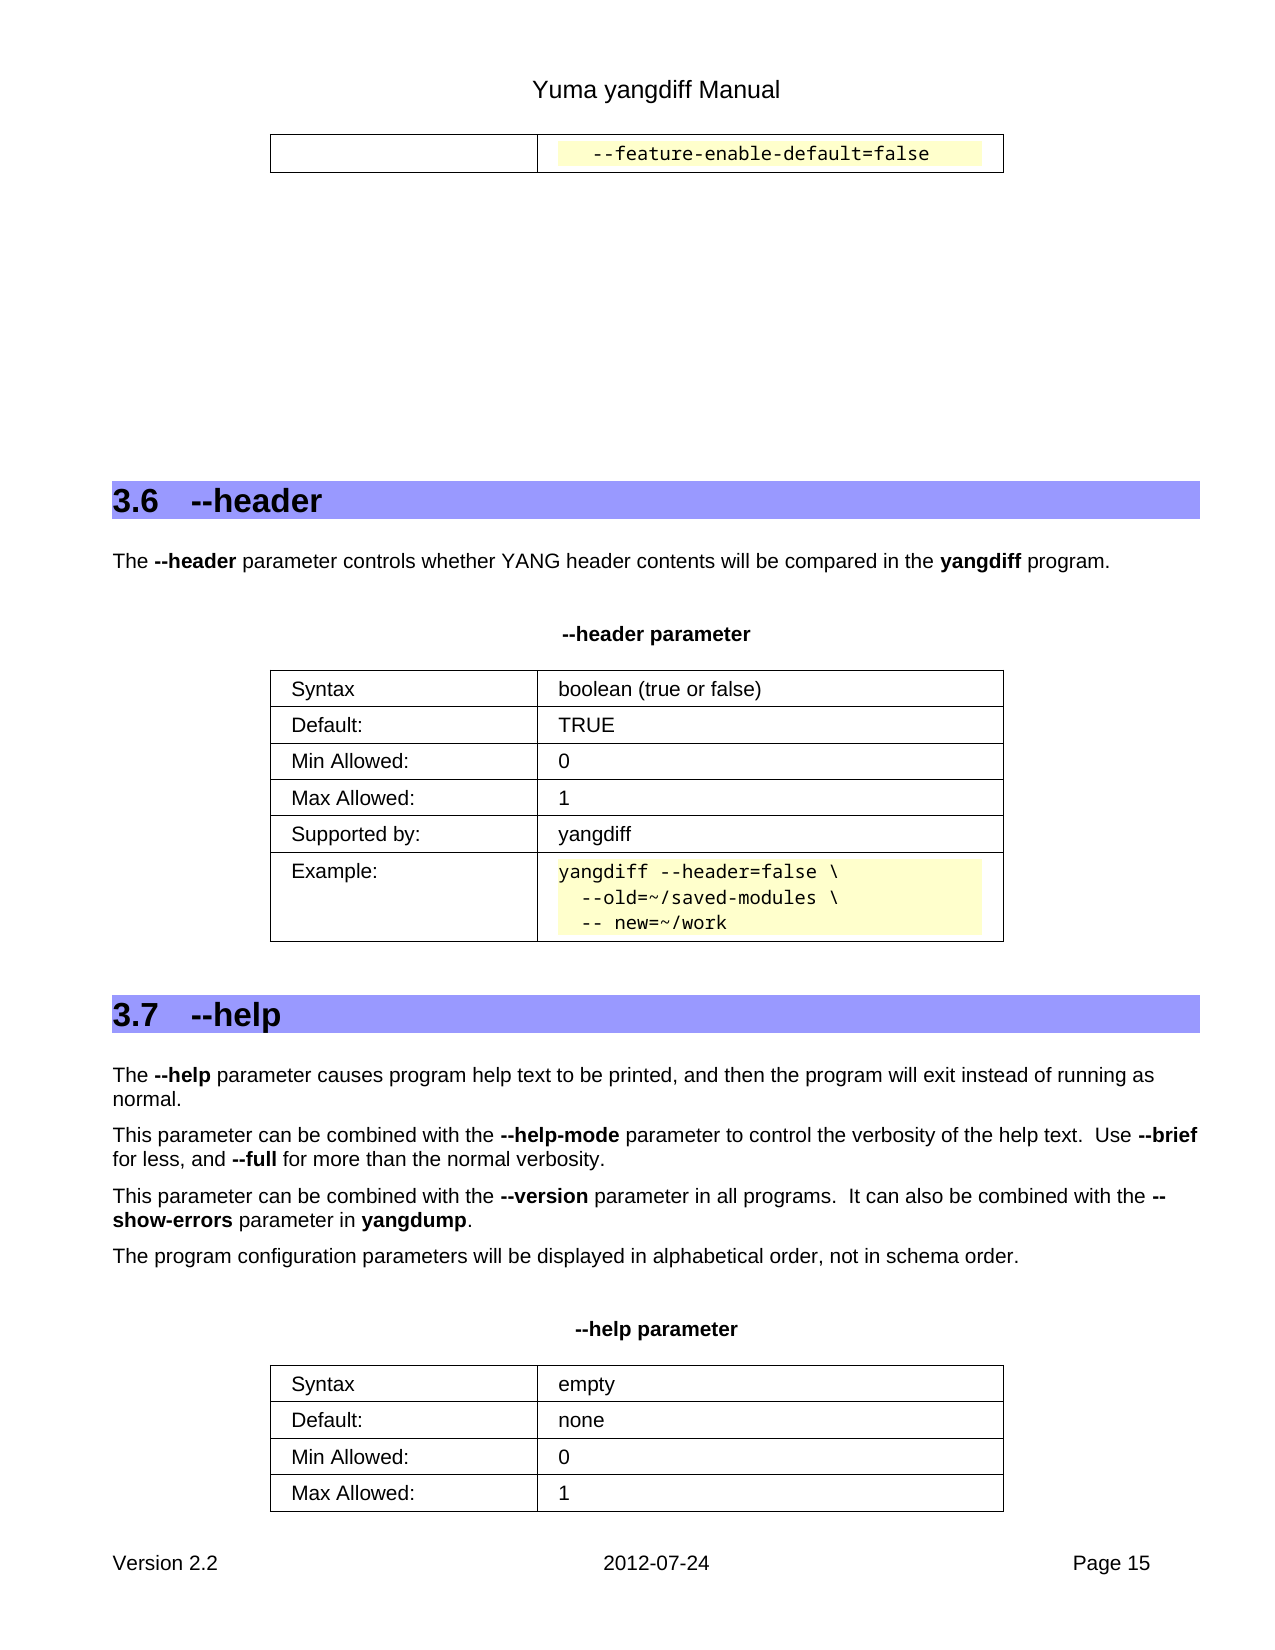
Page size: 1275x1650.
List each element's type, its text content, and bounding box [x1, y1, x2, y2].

text The --help parameter causes program help text to be printed, and then the program will exit instead of running as normal. [112, 1063, 1200, 1111]
text The --header parameter controls whether YANG header contents will be compared in the yangdiff program. [112, 549, 1200, 573]
table_header boolean (true or false) [538, 671, 1003, 706]
table_header empty [538, 1366, 1003, 1401]
table_cell yangdiff --header=false \ --old=~/saved-modules \ -- new=~/work [538, 853, 1003, 941]
table_cell 1 [538, 1475, 1003, 1511]
subtitle --help [112, 995, 1200, 1033]
table_header Syntax [271, 671, 537, 706]
table_cell yangdiff [538, 816, 1003, 852]
table_cell --feature-enable-default=false [538, 135, 1003, 172]
text This parameter can be combined with the --version parameter in all programs. It can also be combined with the --show-errors parameter in yangdump. [112, 1183, 1200, 1231]
table_cell 0 [538, 744, 1003, 779]
table_cell none [538, 1402, 1003, 1438]
table_cell Default: [271, 1402, 537, 1438]
table_cell Max Allowed: [271, 780, 537, 815]
text This parameter can be combined with the --help-mode parameter to control the verbosity of the help text. Use --brief for less, and --full for more than the normal verbosity. [112, 1123, 1200, 1171]
table_cell TRUE [538, 707, 1003, 742]
table_cell [271, 135, 537, 172]
table_cell Supported by: [271, 816, 537, 852]
subtitle --header parameter [127, 622, 1185, 646]
table_cell Example: [271, 853, 537, 941]
table_cell Min Allowed: [271, 744, 537, 779]
table_cell Max Allowed: [271, 1475, 537, 1511]
subtitle --header [112, 481, 1200, 519]
text The program configuration parameters will be displayed in alphabetical order, not in schema order. [112, 1244, 1200, 1268]
table_cell 1 [538, 780, 1003, 815]
subtitle --help parameter [127, 1317, 1185, 1341]
table_cell Default: [271, 707, 537, 742]
table_cell 0 [538, 1439, 1003, 1474]
table_header Syntax [271, 1366, 537, 1401]
table_cell Min Allowed: [271, 1439, 537, 1474]
